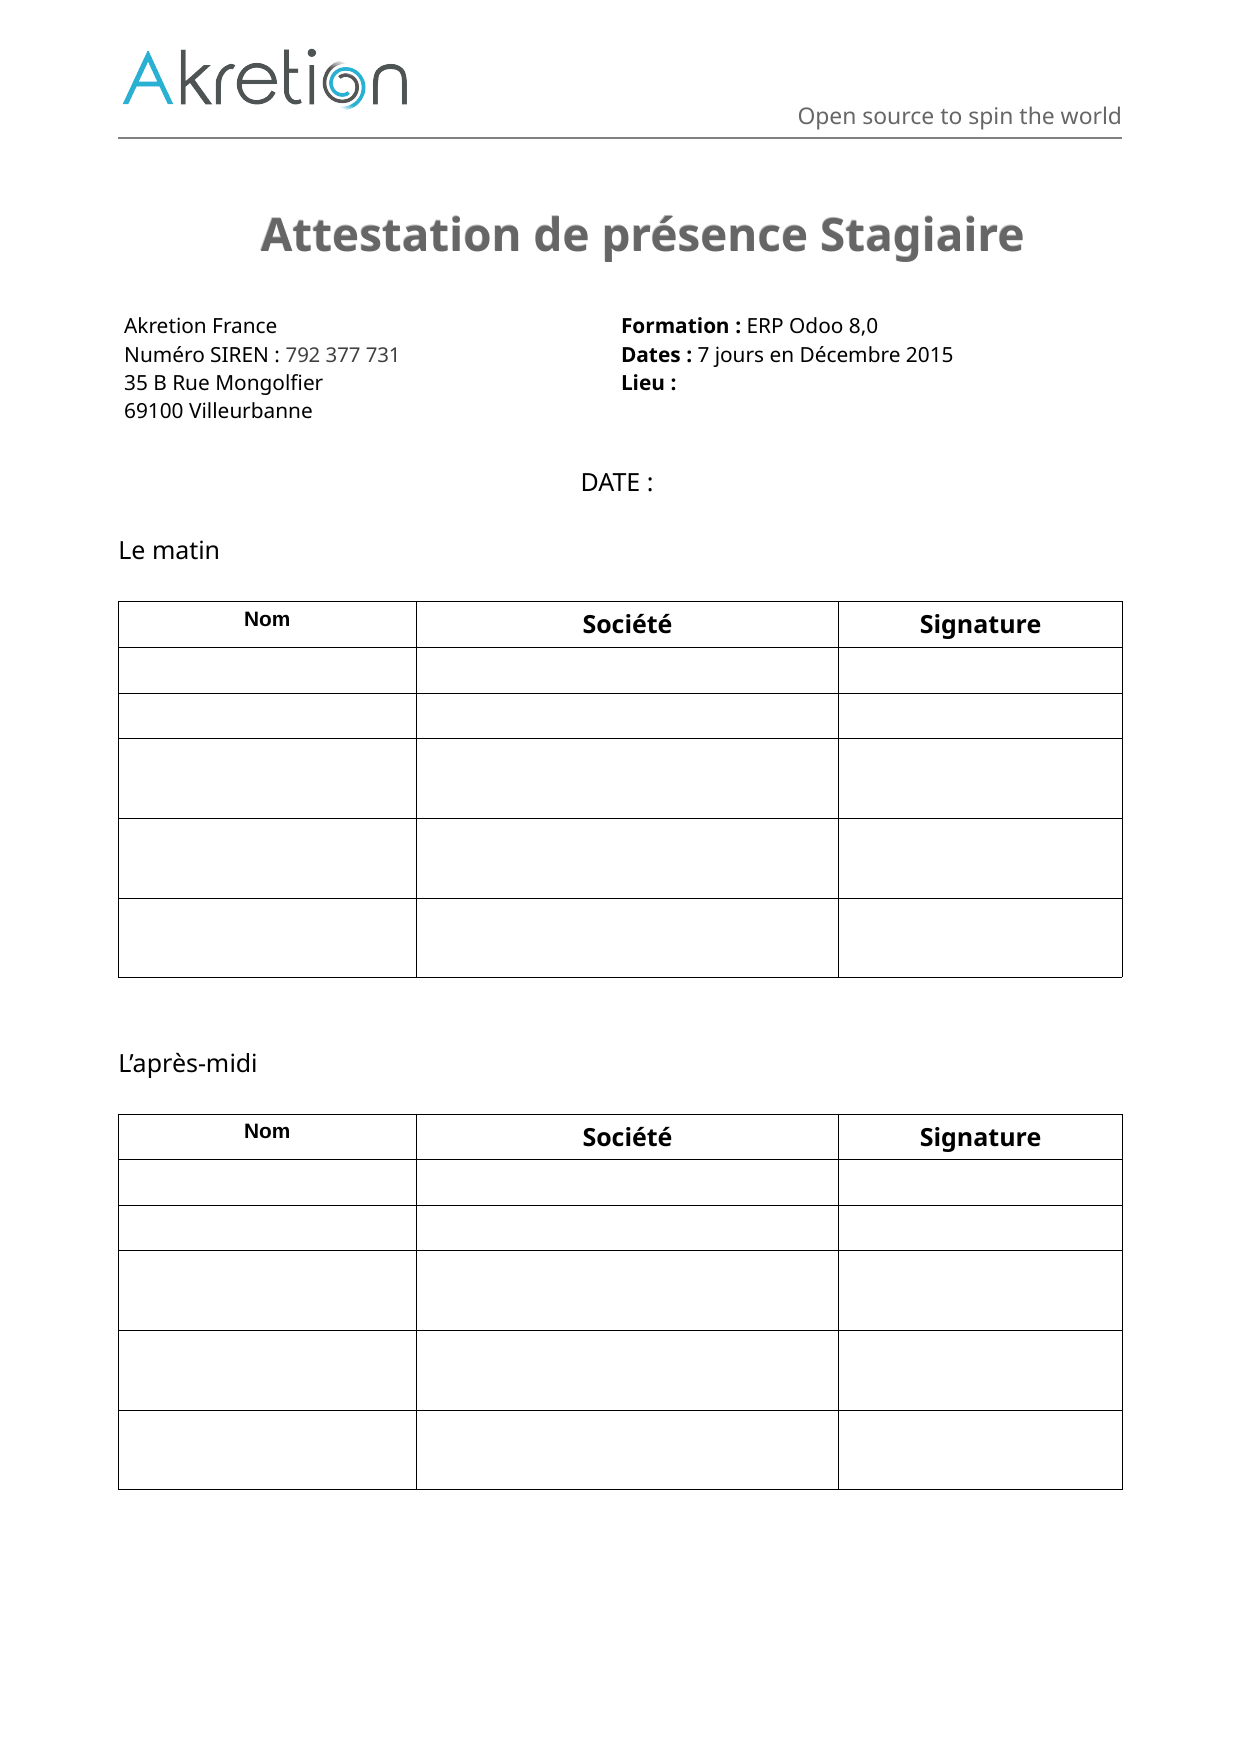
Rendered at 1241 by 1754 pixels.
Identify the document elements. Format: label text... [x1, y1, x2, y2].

table_header Formation : ERP Odoo 8,0 Dates : 7 jours en Décembre 2015 Lieu : [615, 306, 1122, 431]
table_cell [119, 739, 416, 818]
table_header Signature [839, 1115, 1122, 1159]
table_cell [839, 648, 1122, 692]
table_cell [417, 648, 838, 692]
table_cell [417, 739, 838, 818]
table_cell [119, 1251, 416, 1330]
table_cell [417, 1160, 838, 1205]
table_cell [119, 1206, 416, 1250]
text DATE : [118, 465, 1122, 499]
table_cell [417, 694, 838, 738]
table_cell [119, 1411, 416, 1489]
table_cell [119, 1331, 416, 1410]
table_cell [417, 1411, 838, 1489]
table_cell [839, 1411, 1122, 1489]
table_header Nom [119, 1115, 416, 1159]
table_cell [839, 1206, 1122, 1250]
table_cell [839, 694, 1122, 738]
table_header Signature [839, 602, 1122, 647]
table_header Akretion France Numéro SIREN : 792 377 731 35 B Rue Mongolfier 69100 Villeurbanne [118, 306, 568, 431]
text L’après-midi [118, 1045, 1122, 1079]
table_header Société [417, 602, 838, 647]
table_cell [839, 1251, 1122, 1330]
table_cell [119, 648, 416, 692]
table_cell [417, 1251, 838, 1330]
table_cell [119, 694, 416, 738]
table_cell [417, 819, 838, 897]
table_cell [839, 899, 1122, 977]
table_cell [119, 819, 416, 897]
subtitle Attestation de présence Stagiaire [118, 202, 1122, 265]
picture [118, 43, 414, 125]
table_cell [839, 739, 1122, 818]
table_cell [417, 1331, 838, 1410]
table_header [568, 306, 615, 431]
table_header Société [417, 1115, 838, 1159]
text Le matin [118, 533, 1122, 567]
table_header Nom [119, 602, 416, 647]
table_cell [119, 1160, 416, 1205]
table_cell [119, 899, 416, 977]
table_cell [839, 1331, 1122, 1410]
table_cell [839, 819, 1122, 897]
table_cell [417, 899, 838, 977]
table_cell [417, 1206, 838, 1250]
table_cell [839, 1160, 1122, 1205]
